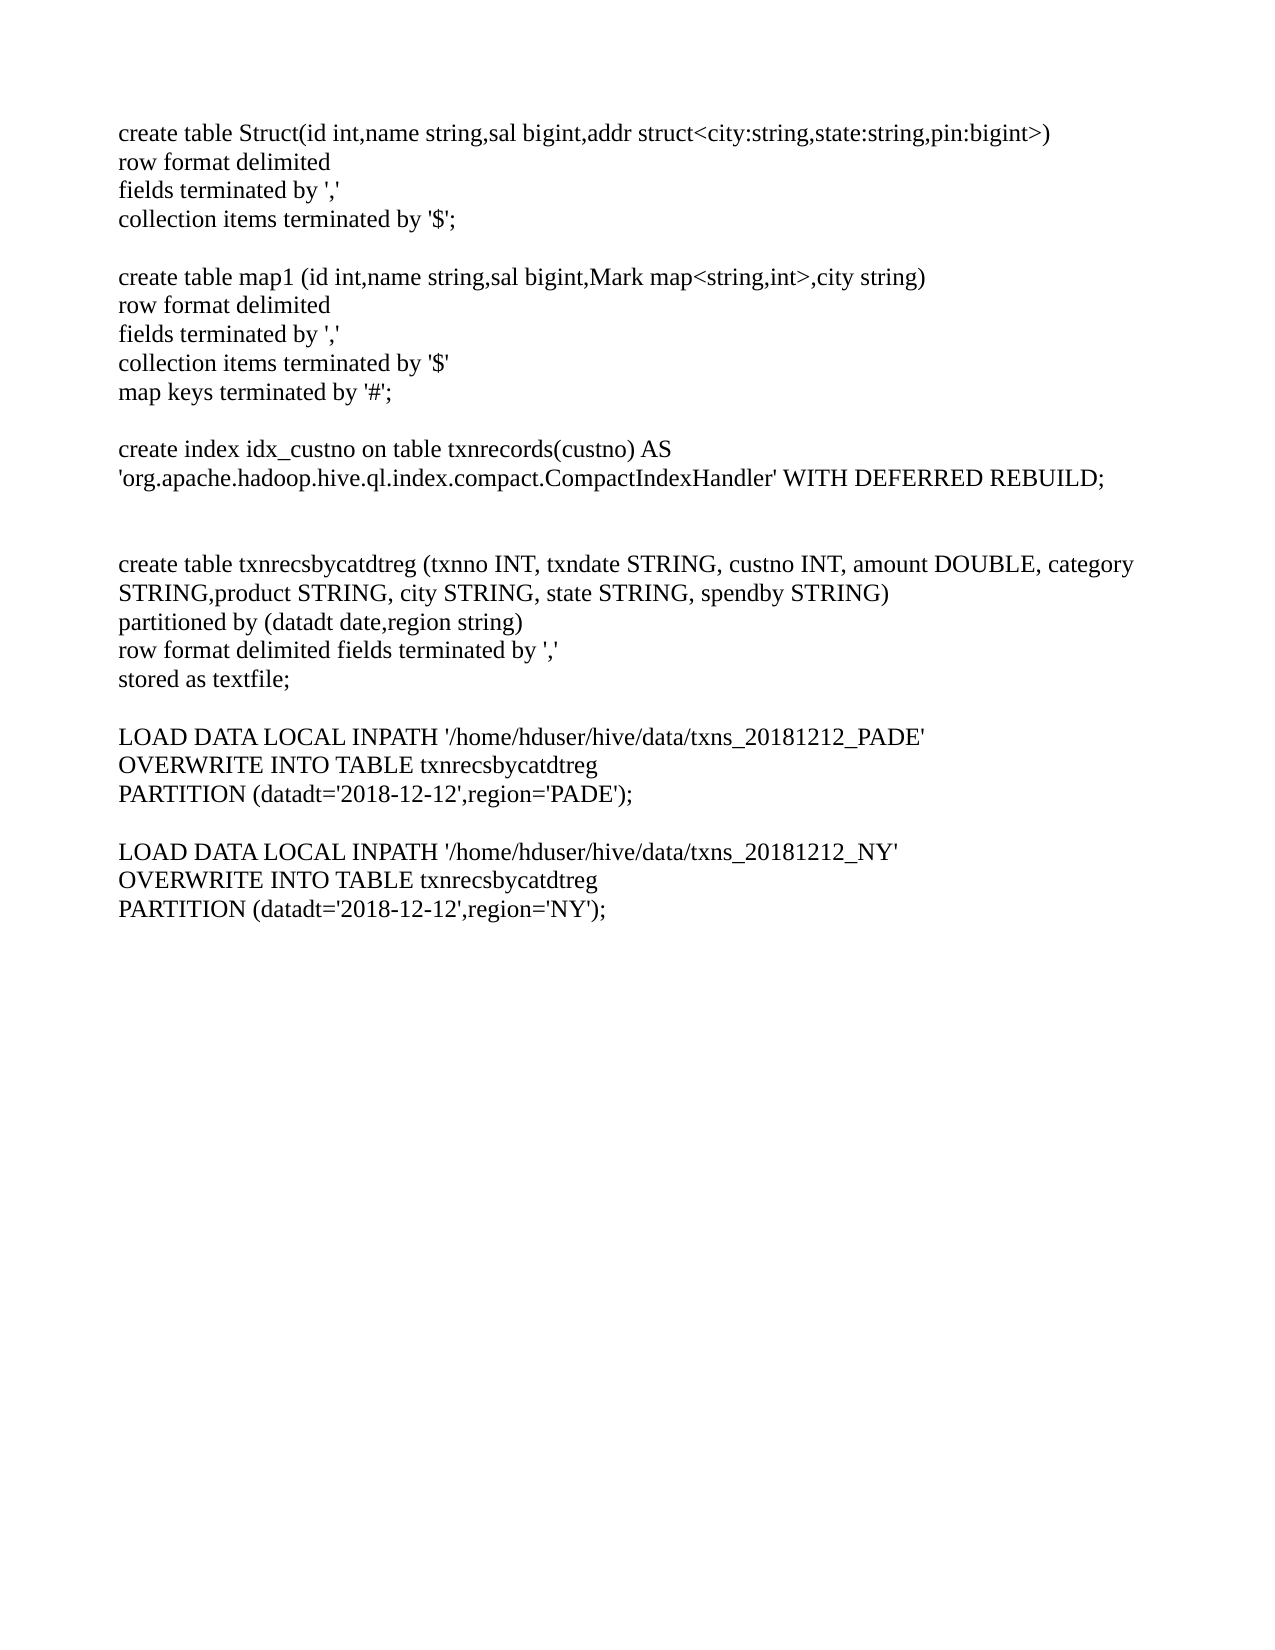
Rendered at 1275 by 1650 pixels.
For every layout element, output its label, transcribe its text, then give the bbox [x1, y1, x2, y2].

text OVERWRITE INTO TABLE txnrecsbycatdtreg [118, 866, 1157, 894]
text collection items terminated by '$'; [118, 204, 1157, 233]
text row format delimited [118, 147, 1157, 176]
text collection items terminated by '$' [118, 348, 1157, 377]
text STRING,product STRING, city STRING, state STRING, spendby STRING) [118, 578, 1157, 607]
text OVERWRITE INTO TABLE txnrecsbycatdtreg [118, 751, 1157, 779]
text LOAD DATA LOCAL INPATH '/home/hduser/hive/data/txns_20181212_PADE' [118, 722, 1157, 751]
text row format delimited [118, 291, 1157, 319]
text 'org.apache.hadoop.hive.ql.index.compact.CompactIndexHandler' WITH DEFERRED REBUILD; [118, 463, 1157, 492]
text stored as textfile; [118, 664, 1157, 693]
text create table Struct(id int,name string,sal bigint,addr struct<city:string,state:string,pin:bigint>) [118, 118, 1157, 147]
text PARTITION (datadt='2018-12-12',region='PADE'); [118, 779, 1157, 808]
text create table txnrecsbycatdtreg (txnno INT, txndate STRING, custno INT, amount DOUBLE, category [118, 549, 1157, 578]
text LOAD DATA LOCAL INPATH '/home/hduser/hive/data/txns_20181212_NY' [118, 837, 1157, 866]
text map keys terminated by '#'; [118, 377, 1157, 406]
text partitioned by (datadt date,region string) [118, 607, 1157, 636]
text row format delimited fields terminated by ',' [118, 636, 1157, 664]
text fields terminated by ',' [118, 176, 1157, 204]
text create table map1 (id int,name string,sal bigint,Mark map<string,int>,city string) [118, 262, 1157, 291]
text create index idx_custno on table txnrecords(custno) AS [118, 434, 1157, 463]
text fields terminated by ',' [118, 319, 1157, 348]
text PARTITION (datadt='2018-12-12',region='NY'); [118, 894, 1157, 923]
